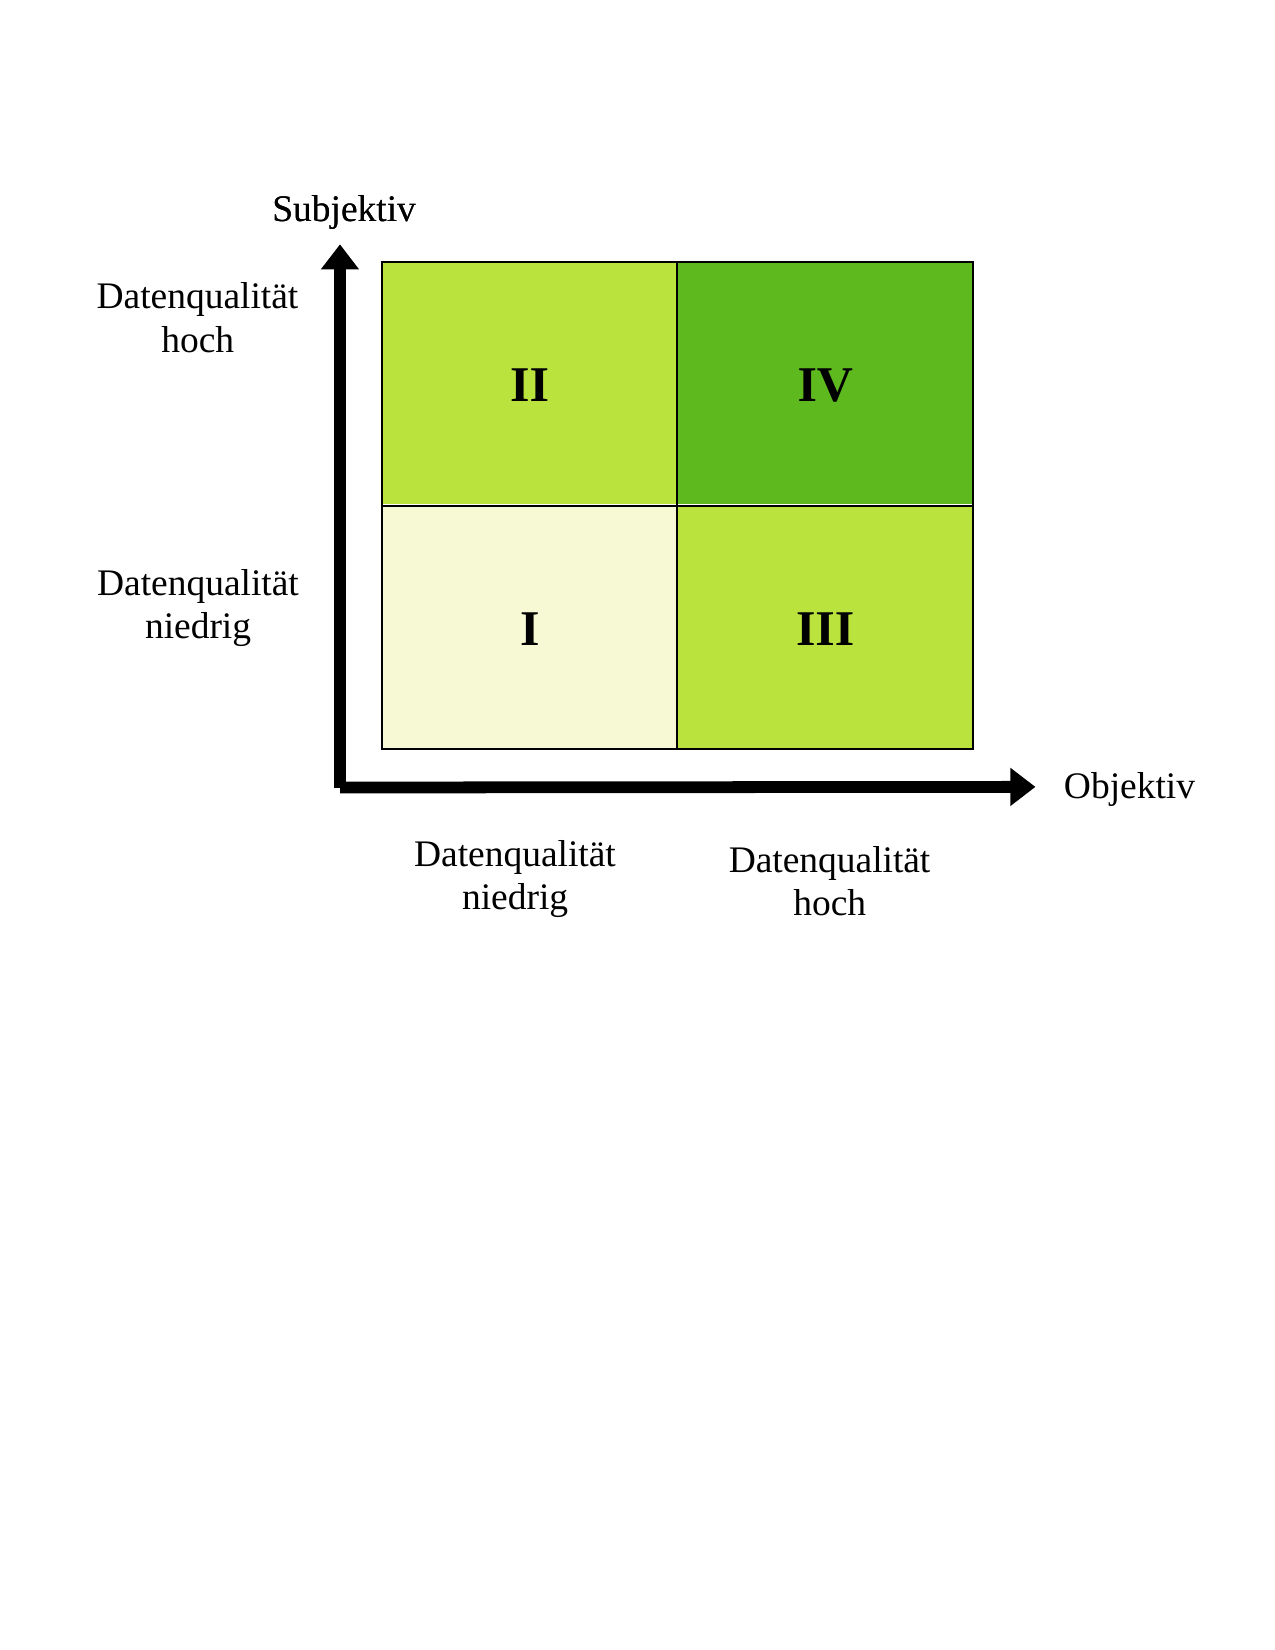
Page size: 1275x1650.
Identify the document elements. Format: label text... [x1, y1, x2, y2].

table_cell III [678, 507, 972, 748]
table_header IV [678, 263, 972, 504]
table_cell I [383, 507, 676, 748]
table_header II [383, 263, 676, 504]
